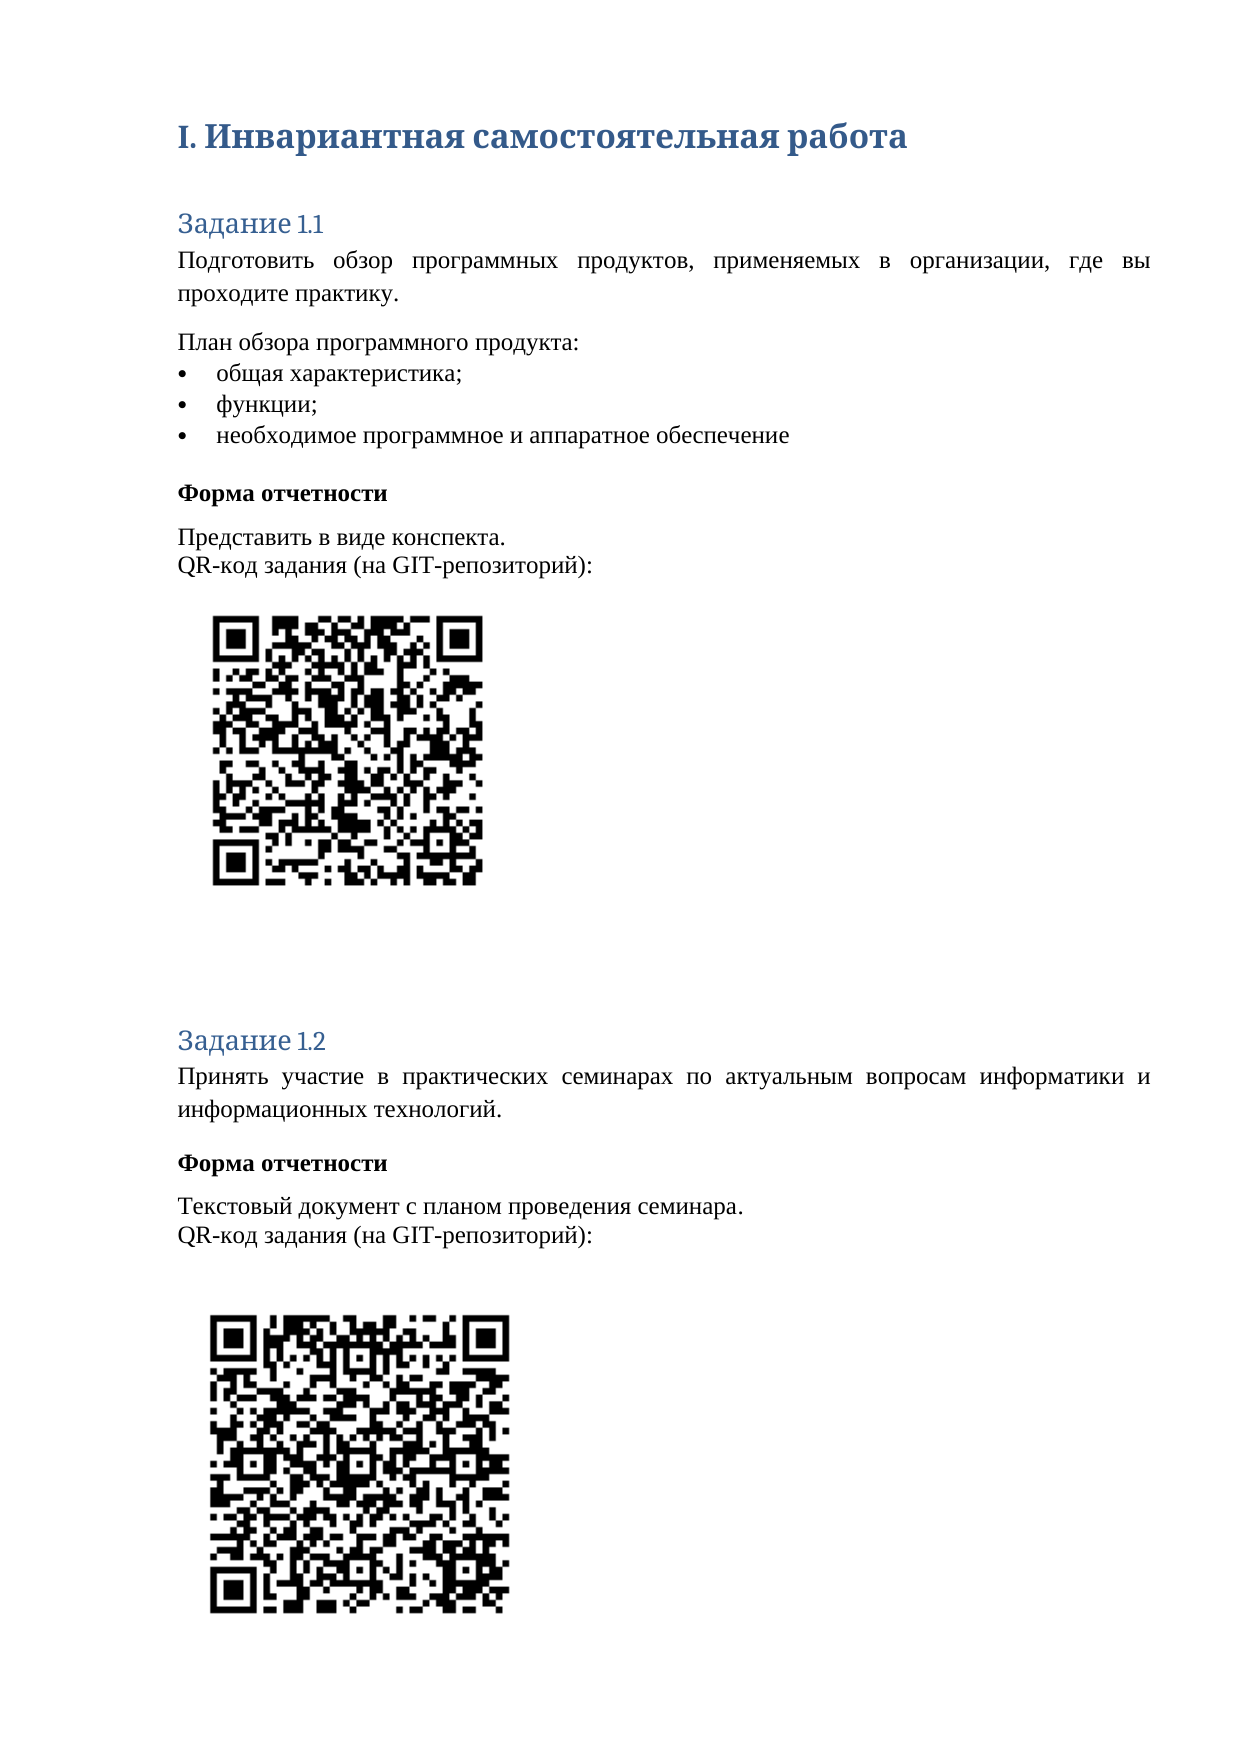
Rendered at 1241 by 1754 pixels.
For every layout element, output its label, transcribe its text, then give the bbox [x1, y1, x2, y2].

text Форма отчетности [177, 478, 1152, 507]
picture [187, 590, 508, 912]
picture [184, 1289, 535, 1640]
subtitle Задание 1.1 [177, 209, 1152, 241]
text QR-код задания (на GIT-репозиторий): [177, 1220, 1152, 1249]
text Представить в виде конспекта. [177, 522, 1152, 550]
text Форма отчетности [177, 1148, 1152, 1177]
text План обзора программного продукта: [177, 327, 1152, 356]
text Принять участие в практических семинарах по актуальным вопросам информатики и информационных технологий. [177, 1061, 1152, 1123]
list функции; [179, 387, 1152, 418]
list необходимое программное и аппаратное обеспечение [179, 418, 1152, 449]
text Текстовый документ с планом проведения семинара. [177, 1191, 1152, 1220]
subtitle Задание 1.2 [177, 1026, 1152, 1057]
text Подготовить обзор программных продуктов, применяемых в организации, где вы проходите практику. [177, 245, 1152, 307]
subtitle I. Инвариантная самостоятельная работа [177, 118, 1152, 156]
text QR-код задания (на GIT-репозиторий): [177, 550, 1152, 579]
list общая характеристика; [179, 356, 1152, 387]
